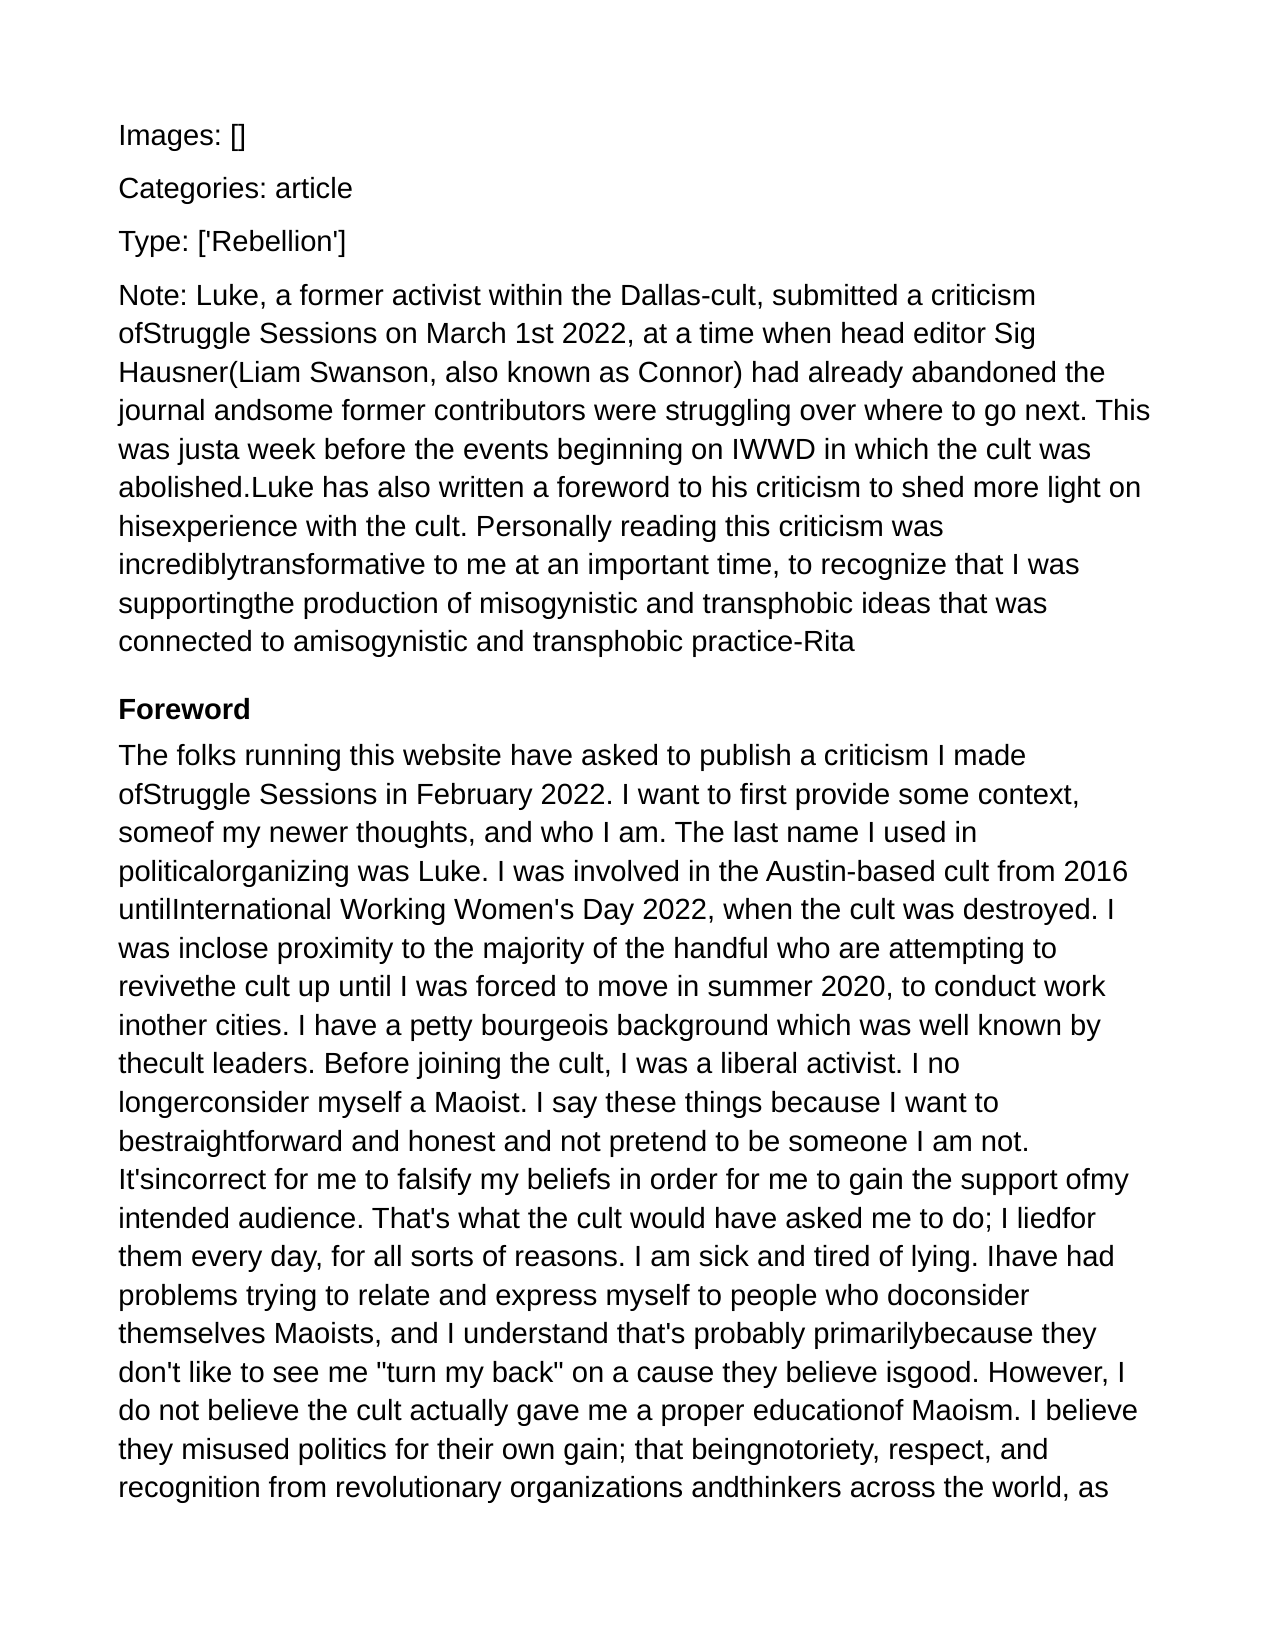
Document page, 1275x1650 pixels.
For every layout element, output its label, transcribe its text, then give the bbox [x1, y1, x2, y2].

text Categories: article [118, 171, 1157, 205]
subtitle Foreword [118, 692, 1157, 726]
text Images: [] [118, 118, 1157, 152]
text Note: Luke, a former activist within the Dallas-cult, submitted a criticism ofStruggle Sessions on March 1st 2022, at a time when head editor Sig Hausner(Liam Swanson, also known as Connor) had already abandoned the journal andsome former contributors were struggling over where to go next. This was justa week before the events beginning on IWWD in which the cult was abolished.Luke has also written a foreword to his criticism to shed more light on hisexperience with the cult. Personally reading this criticism was incrediblytransformative to me at an important time, to recognize that I was supportingthe production of misogynistic and transphobic ideas that was connected to amisogynistic and transphobic practice-Rita [118, 277, 1157, 658]
text Type: ['Rebellion'] [118, 224, 1157, 258]
text The folks running this website have asked to publish a criticism I made ofStruggle Sessions in February 2022. I want to first provide some context, someof my newer thoughts, and who I am. The last name I used in politicalorganizing was Luke. I was involved in the Austin-based cult from 2016 untilInternational Working Women's Day 2022, when the cult was destroyed. I was inclose proximity to the majority of the handful who are attempting to revivethe cult up until I was forced to move in summer 2020, to conduct work inother cities. I have a petty bourgeois background which was well known by thecult leaders. Before joining the cult, I was a liberal activist. I no longerconsider myself a Maoist. I say these things because I want to bestraightforward and honest and not pretend to be someone I am not. It'sincorrect for me to falsify my beliefs in order for me to gain the support ofmy intended audience. That's what the cult would have asked me to do; I liedfor them every day, for all sorts of reasons. I am sick and tired of lying. Ihave had problems trying to relate and express myself to people who doconsider themselves Maoists, and I understand that's probably primarilybecause they don't like to see me "turn my back" on a cause they believe isgood. However, I do not believe the cult actually gave me a proper educationof Maoism. I believe they misused politics for their own gain; that beingnotoriety, respect, and recognition from revolutionary organizations andthinkers across the world, as [118, 738, 1157, 1504]
